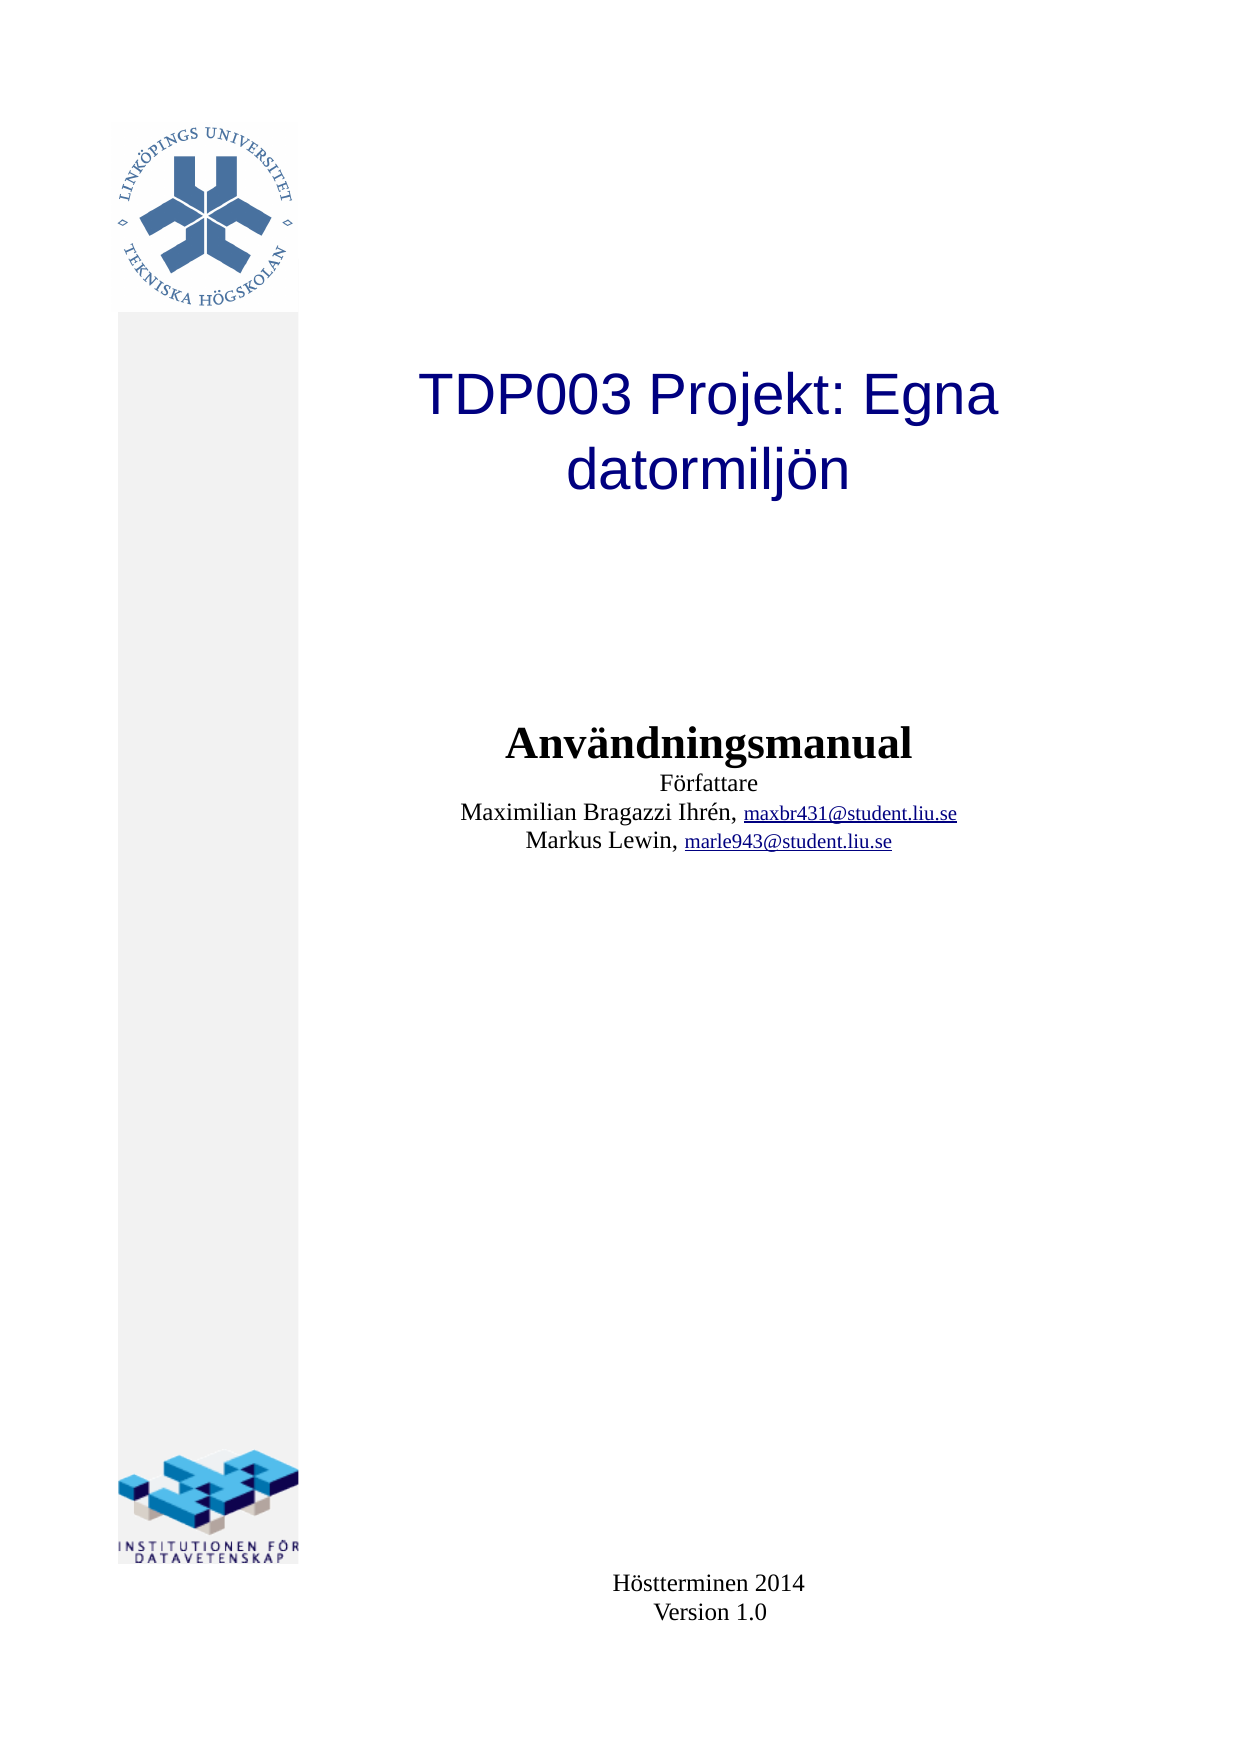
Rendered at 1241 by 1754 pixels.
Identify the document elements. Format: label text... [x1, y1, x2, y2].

text Höstterminen 2014 [295, 1568, 1122, 1597]
picture [118, 1449, 299, 1563]
text Maximilian Bragazzi Ihrén, maxbr431@student.liu.se [299, 797, 1122, 825]
text Markus Lewin, marle943@student.liu.se [299, 825, 1122, 854]
text Version 1.0 [298, 1597, 1122, 1626]
picture [111, 122, 299, 312]
title Användningsmanual [299, 715, 1122, 768]
text Författare [299, 768, 1122, 797]
title TDP003 Projekt: Egna datormiljön [299, 354, 1122, 504]
